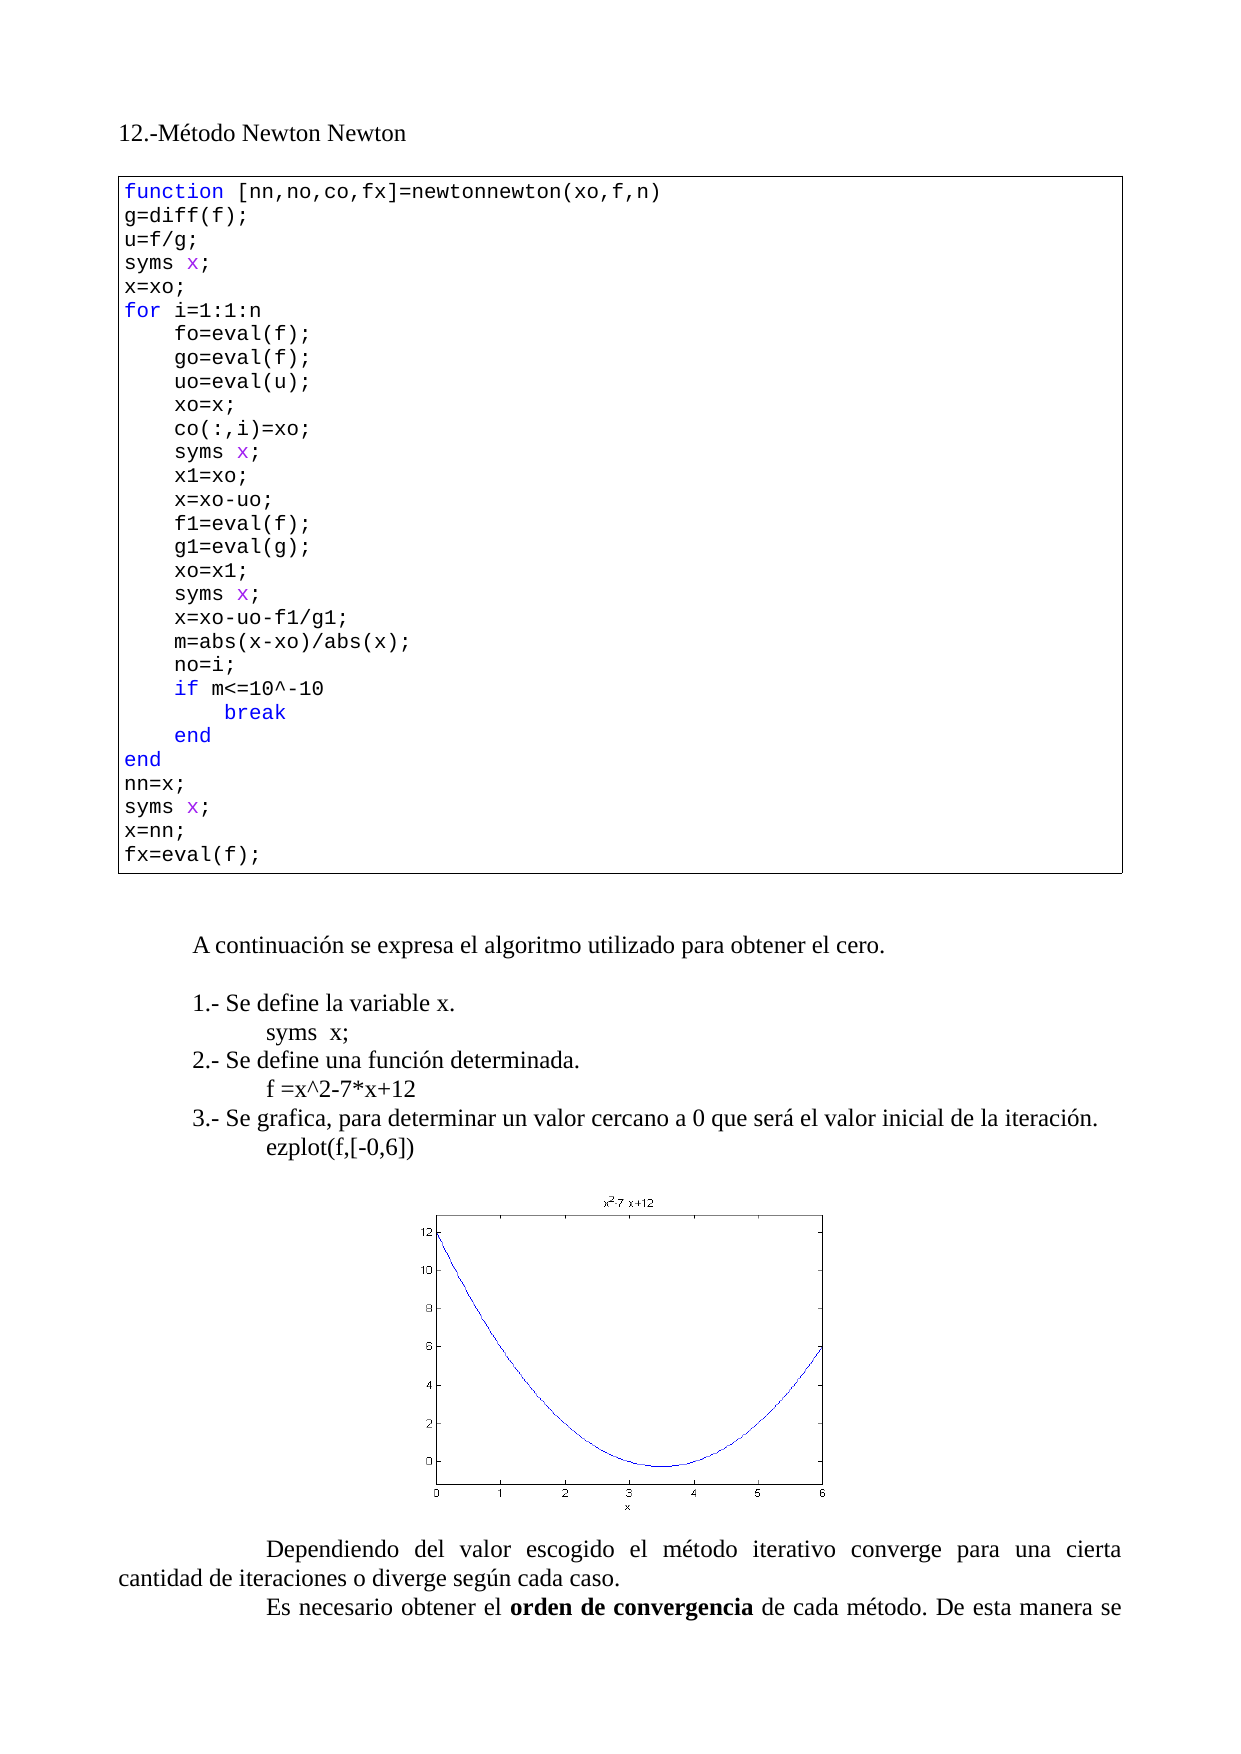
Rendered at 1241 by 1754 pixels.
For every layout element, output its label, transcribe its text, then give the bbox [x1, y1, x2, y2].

text Es necesario obtener el orden de convergencia de cada método. De esta manera se [118, 1592, 1122, 1621]
text A continuación se expresa el algoritmo utilizado para obtener el cero. [118, 931, 1122, 959]
picture [371, 1189, 869, 1520]
text Dependiendo del valor escogido el método iterativo converge para una cierta cantidad de iteraciones o diverge según cada caso. [118, 1534, 1122, 1592]
text 2.- Se define una función determinada. [118, 1046, 1122, 1074]
text 3.- Se grafica, para determinar un valor cercano a 0 que será el valor inicial de la iteración. [118, 1103, 1122, 1132]
text 1.- Se define la variable x. [118, 988, 1122, 1017]
text 12.-Método Newton Newton [118, 118, 1122, 147]
text syms x; [118, 1017, 1122, 1046]
text f =x^2-7*x+12 [118, 1074, 1122, 1103]
text ezplot(f,[-0,6]) [118, 1132, 1122, 1161]
table_header function [nn,no,co,fx]=newtonnewton(xo,f,n) g=diff(f); u=f/g; syms x; x=xo; for i=1:1:n fo=eval(f); go=eval(f); uo=eval(u); xo=x; co(:,i)=xo; syms x; x1=xo; x=xo-uo; f1=eval(f); g1=eval(g); xo=x1; syms x; x=xo-uo-f1/g1; m=abs(x-xo)/abs(x); no=i; if m<=10^-10 break end end nn=x; syms x; x=nn; fx=eval(f); [119, 177, 1122, 873]
